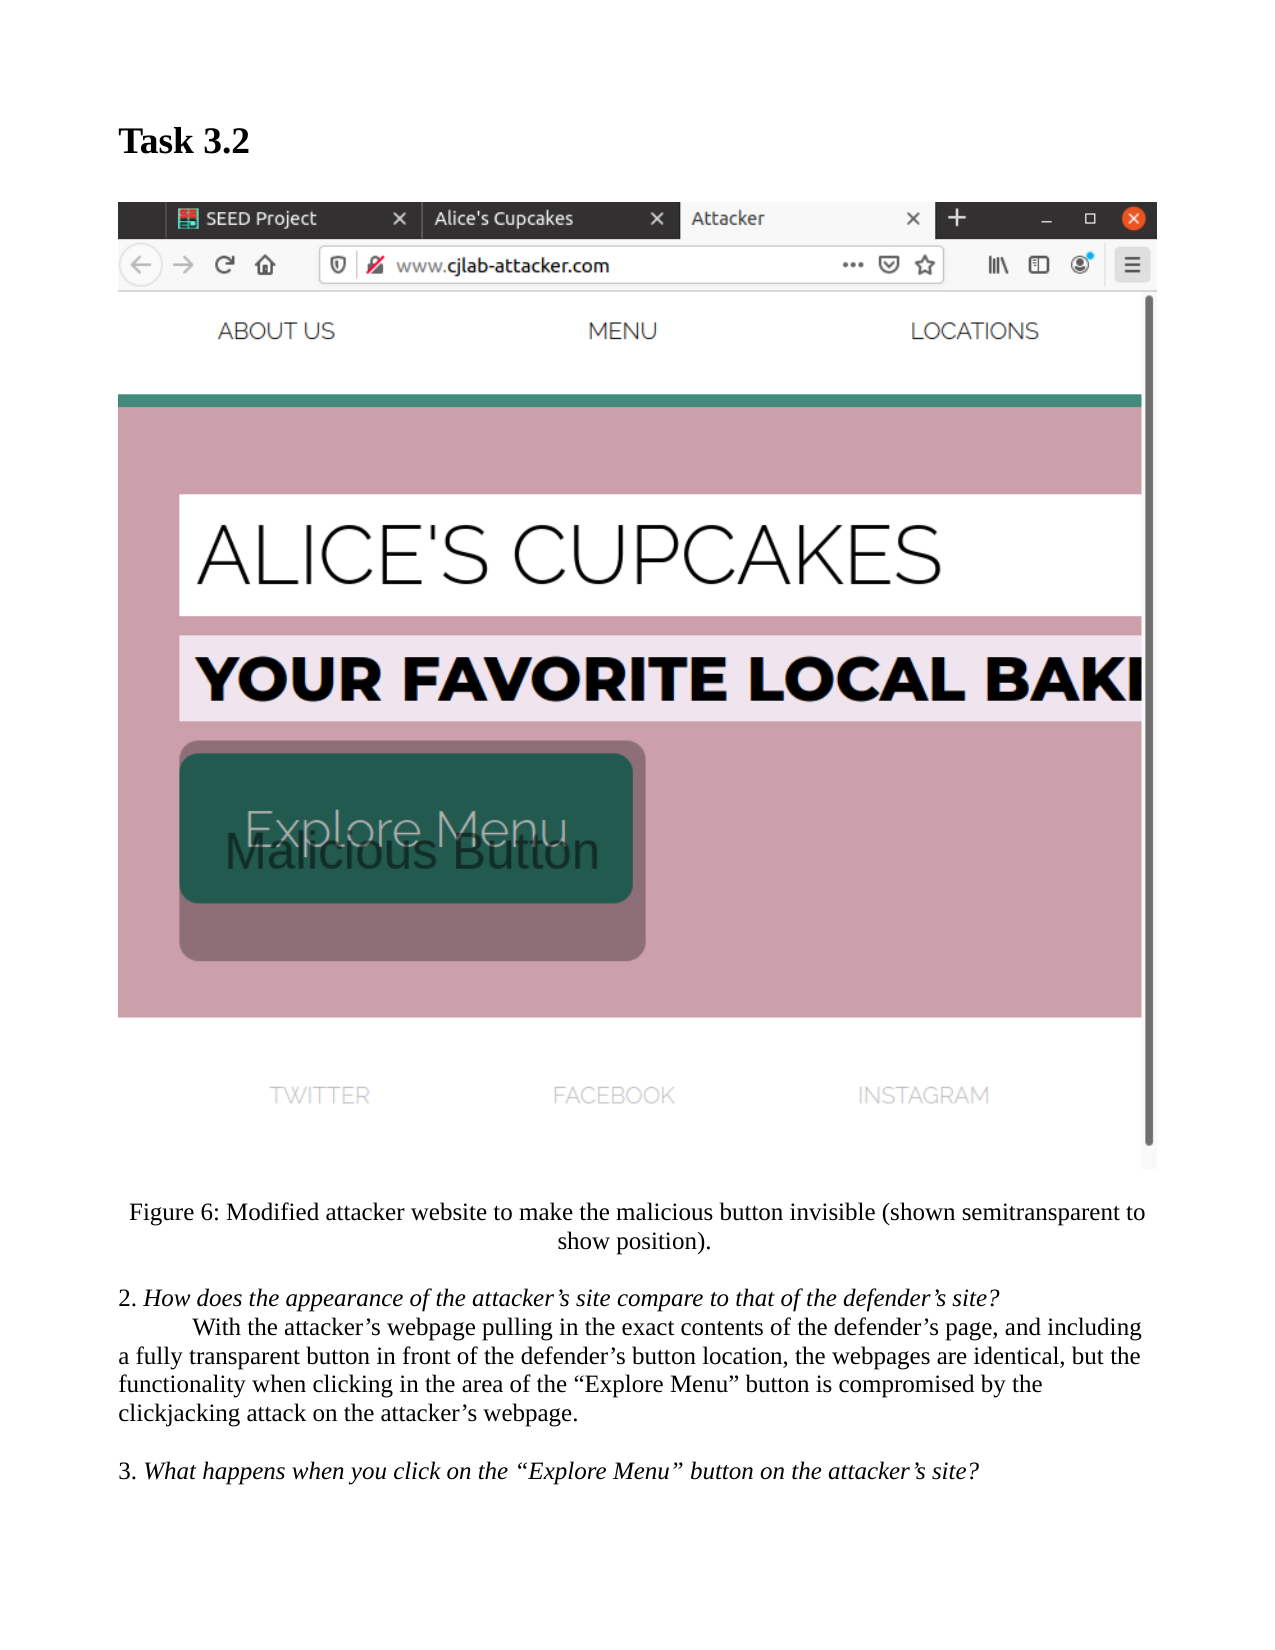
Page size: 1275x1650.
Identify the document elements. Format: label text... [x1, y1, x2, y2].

subtitle Task 3.2 [118, 118, 1157, 161]
text 3. What happens when you click on the “Explore Menu” button on the attacker’s site? [118, 1456, 1157, 1484]
text 2. How does the appearance of the attacker’s site compare to that of the defender’s site? [118, 1283, 1157, 1312]
picture [118, 202, 1157, 1169]
text Figure 6: Modified attacker website to make the malicious button invisible (shown semitransparent to show position). [118, 1197, 1157, 1254]
text With the attacker’s webpage pulling in the exact contents of the defender’s page, and including a fully transparent button in front of the defender’s button location, the webpages are identical, but the functionality when clicking in the area of the “Explore Menu” button is compromised by the clickjacking attack on the attacker’s webpage. [118, 1312, 1157, 1427]
